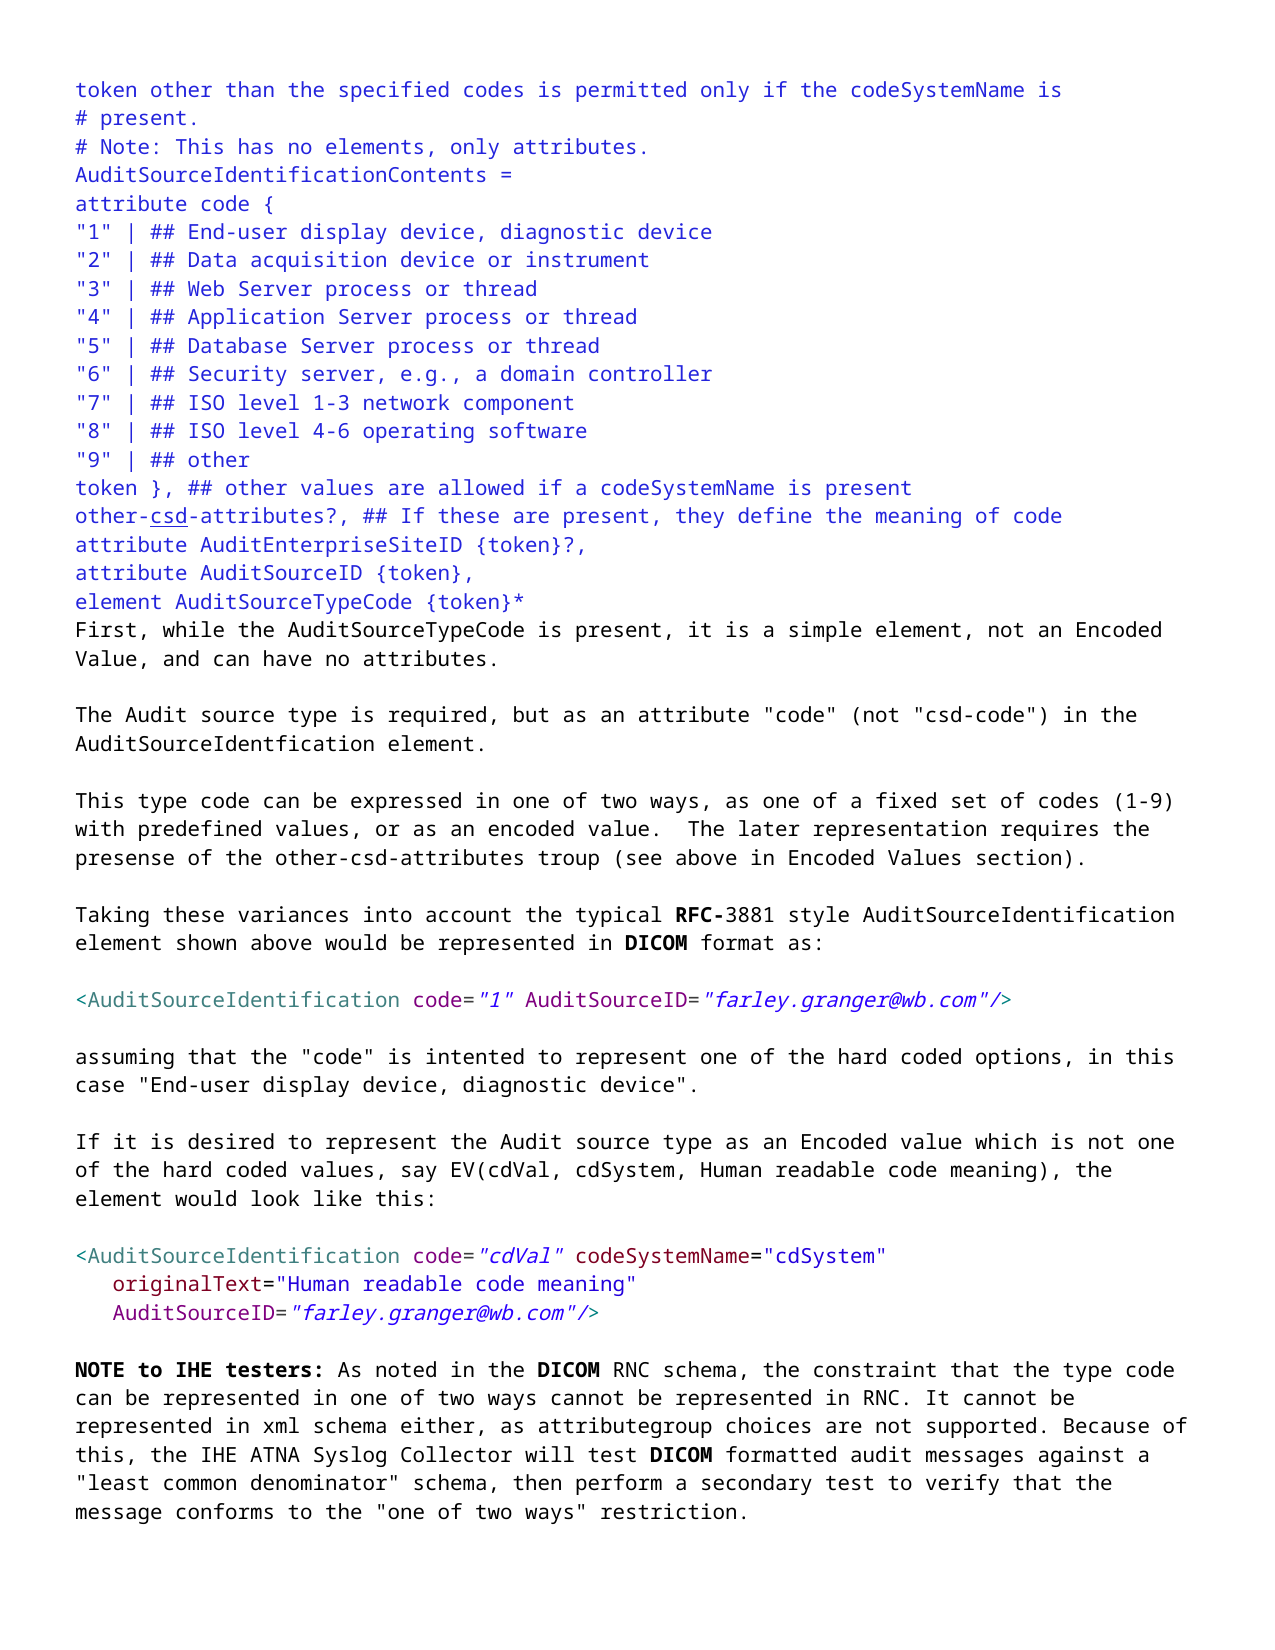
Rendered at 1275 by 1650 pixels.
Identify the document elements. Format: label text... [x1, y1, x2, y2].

text attribute AuditEnterpriseSiteID {token}?, [75, 530, 1200, 558]
text "8" | ## ISO level 4-6 operating software [75, 416, 1200, 445]
text Taking these variances into account the typical RFC-3881 style AuditSourceIdentification element shown above would be represented in DICOM format as: [75, 900, 1200, 957]
text NOTE to IHE testers: As noted in the DICOM RNC schema, the constraint that the type code can be represented in one of two ways cannot be represented in RNC. It cannot be represented in xml schema either, as attributegroup choices are not supported. Because of this, the IHE ATNA Syslog Collector will test DICOM formatted audit messages against a "least common denominator" schema, then perform a secondary test to verify that the message conforms to the "one of two ways" restriction. [75, 1355, 1200, 1525]
text AuditSourceID="farley.granger@wb.com"/> [75, 1298, 1200, 1326]
text The Audit source type is required, but as an attribute "code" (not "csd-code") in the AuditSourceIdentfication element. [75, 701, 1200, 757]
text originalText="Human readable code meaning" [75, 1269, 1200, 1298]
text AuditSourceIdentificationContents = [75, 160, 1200, 189]
text <AuditSourceIdentification code="cdVal" codeSystemName="cdSystem" [75, 1241, 1200, 1269]
text "7" | ## ISO level 1-3 network component [75, 388, 1200, 416]
text "4" | ## Application Server process or thread [75, 302, 1200, 331]
text # Note: This has no elements, only attributes. [75, 132, 1200, 160]
text other-csd-attributes?, ## If these are present, they define the meaning of code [75, 502, 1200, 530]
text First, while the AuditSourceTypeCode is present, it is a simple element, not an Encoded Value, and can have no attributes. [75, 615, 1200, 672]
text token other than the specified codes is permitted only if the codeSystemName is [75, 75, 1200, 103]
text "9" | ## other [75, 445, 1200, 473]
text "5" | ## Database Server process or thread [75, 331, 1200, 359]
text token }, ## other values are allowed if a codeSystemName is present [75, 473, 1200, 502]
text This type code can be expressed in one of two ways, as one of a fixed set of codes (1-9) with predefined values, or as an encoded value. The later representation requires the presense of the other-csd-attributes troup (see above in Encoded Values section). [75, 786, 1200, 871]
text If it is desired to represent the Audit source type as an Encoded value which is not one of the hard coded values, say EV(cdVal, cdSystem, Human readable code meaning), the element would look like this: [75, 1127, 1200, 1212]
text # present. [75, 103, 1200, 132]
text "2" | ## Data acquisition device or instrument [75, 246, 1200, 274]
text element AuditSourceTypeCode {token}* [75, 587, 1200, 615]
text assuming that the "code" is intented to represent one of the hard coded options, in this case "End-user display device, diagnostic device". [75, 1042, 1200, 1099]
text "3" | ## Web Server process or thread [75, 274, 1200, 302]
text attribute code { [75, 189, 1200, 217]
text "1" | ## End-user display device, diagnostic device [75, 217, 1200, 246]
text attribute AuditSourceID {token}, [75, 558, 1200, 587]
text "6" | ## Security server, e.g., a domain controller [75, 359, 1200, 388]
text <AuditSourceIdentification code="1" AuditSourceID="farley.granger@wb.com"/> [75, 985, 1200, 1013]
